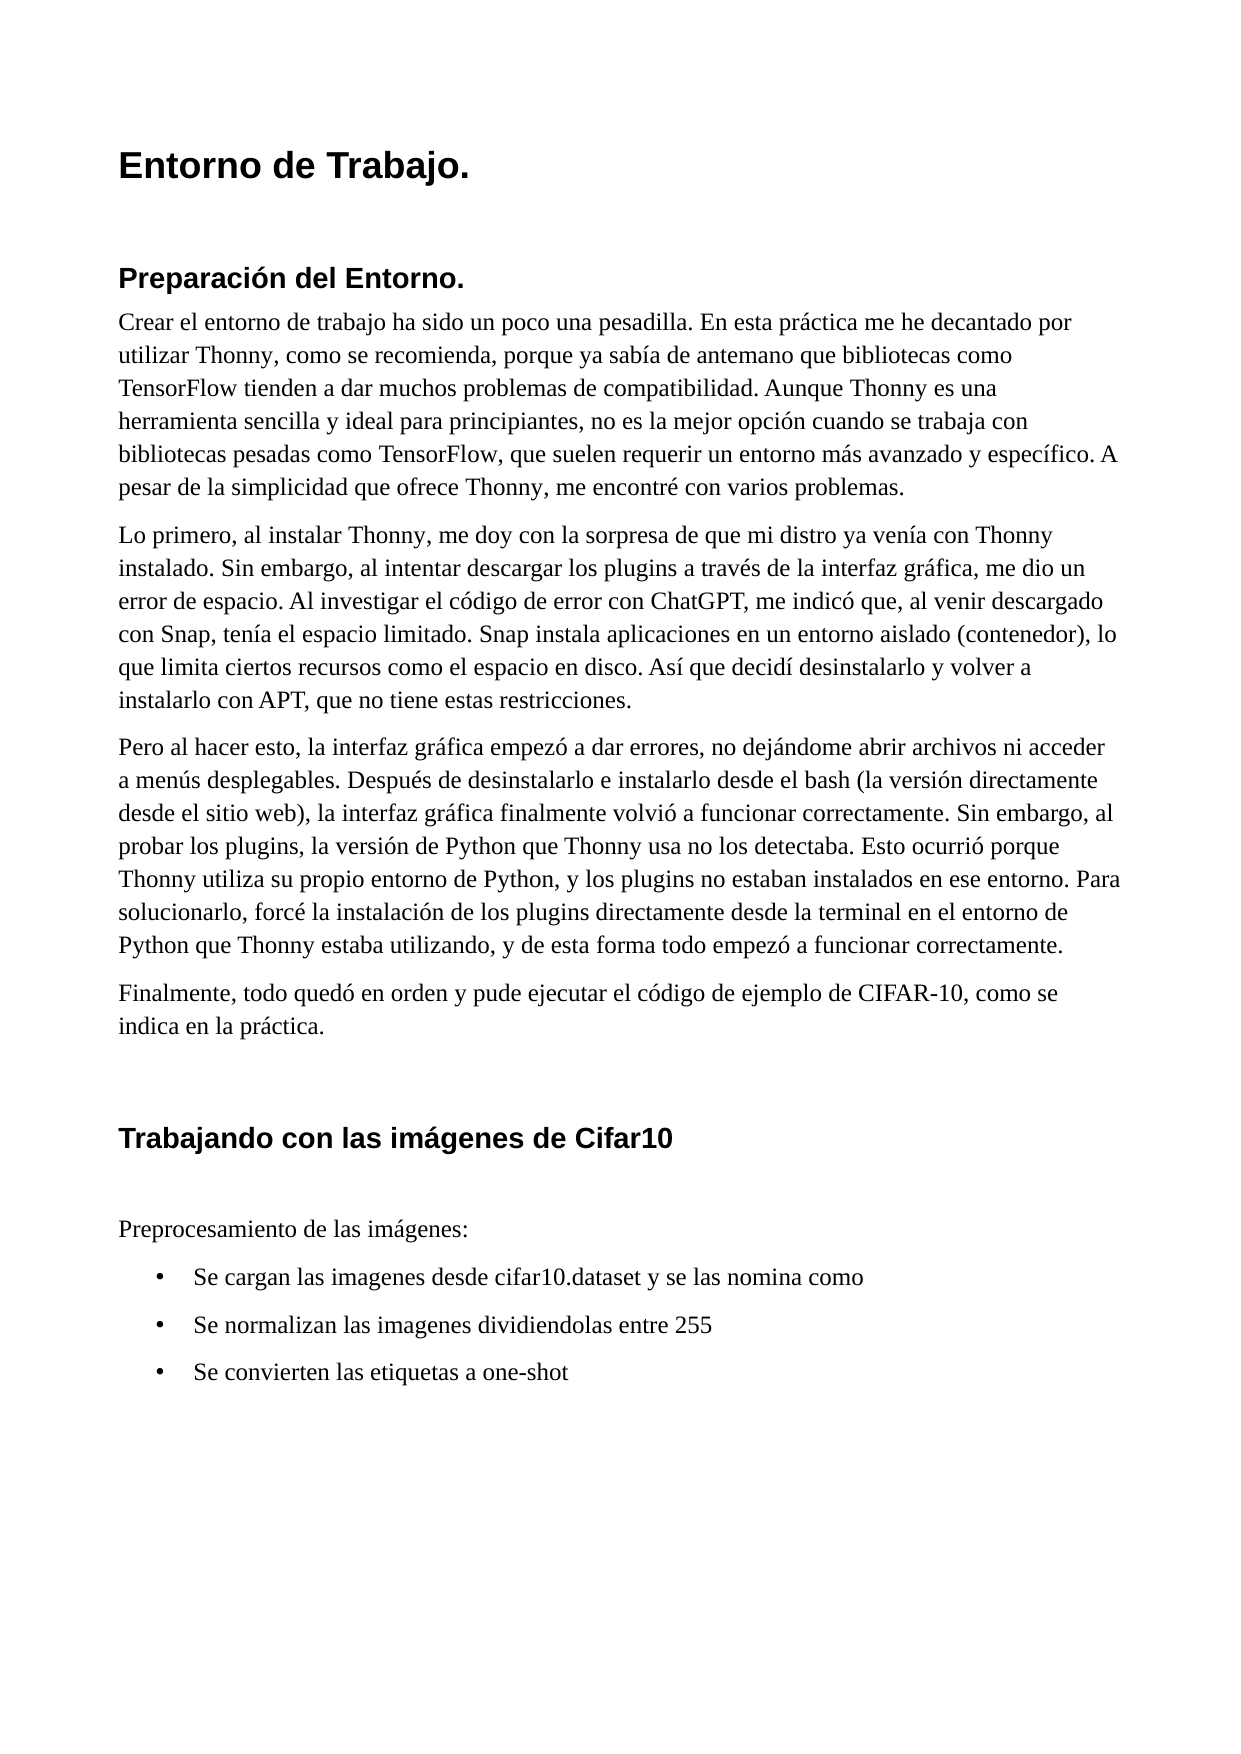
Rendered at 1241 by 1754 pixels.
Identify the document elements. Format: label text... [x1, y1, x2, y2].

subtitle Entorno de Trabajo. [118, 143, 1122, 186]
subtitle Trabajando con las imágenes de Cifar10 [118, 1121, 1122, 1154]
text Preprocesamiento de las imágenes: [118, 1214, 1122, 1243]
list Se normalizan las imagenes dividiendolas entre 255 [156, 1310, 1122, 1338]
list Se cargan las imagenes desde cifar10.dataset y se las nomina como [156, 1262, 1122, 1291]
text Finalmente, todo quedó en orden y pude ejecutar el código de ejemplo de CIFAR-10, como se indica en la práctica. [118, 978, 1122, 1040]
text Lo primero, al instalar Thonny, me doy con la sorpresa de que mi distro ya venía con Thonny instalado. Sin embargo, al intentar descargar los plugins a través de la interfaz gráfica, me dio un error de espacio. Al investigar el código de error con ChatGPT, me indicó que, al venir descargado con Snap, tenía el espacio limitado. Snap instala aplicaciones en un entorno aislado (contenedor), lo que limita ciertos recursos como el espacio en disco. Así que decidí desinstalarlo y volver a instalarlo con APT, que no tiene estas restricciones. [118, 520, 1122, 713]
text Pero al hacer esto, la interfaz gráfica empezó a dar errores, no dejándome abrir archivos ni acceder a menús desplegables. Después de desinstalarlo e instalarlo desde el bash (la versión directamente desde el sitio web), la interfaz gráfica finalmente volvió a funcionar correctamente. Sin embargo, al probar los plugins, la versión de Python que Thonny usa no los detectaba. Esto ocurrió porque Thonny utiliza su propio entorno de Python, y los plugins no estaban instalados en ese entorno. Para solucionarlo, forcé la instalación de los plugins directamente desde la terminal en el entorno de Python que Thonny estaba utilizando, y de esta forma todo empezó a funcionar correctamente. [118, 732, 1122, 959]
subtitle Preparación del Entorno. [118, 261, 1122, 294]
list Se convierten las etiquetas a one-shot [156, 1357, 1122, 1386]
text Crear el entorno de trabajo ha sido un poco una pesadilla. En esta práctica me he decantado por utilizar Thonny, como se recomienda, porque ya sabía de antemano que bibliotecas como TensorFlow tienden a dar muchos problemas de compatibilidad. Aunque Thonny es una herramienta sencilla y ideal para principiantes, no es la mejor opción cuando se trabaja con bibliotecas pesadas como TensorFlow, que suelen requerir un entorno más avanzado y específico. A pesar de la simplicidad que ofrece Thonny, me encontré con varios problemas. [118, 307, 1122, 501]
